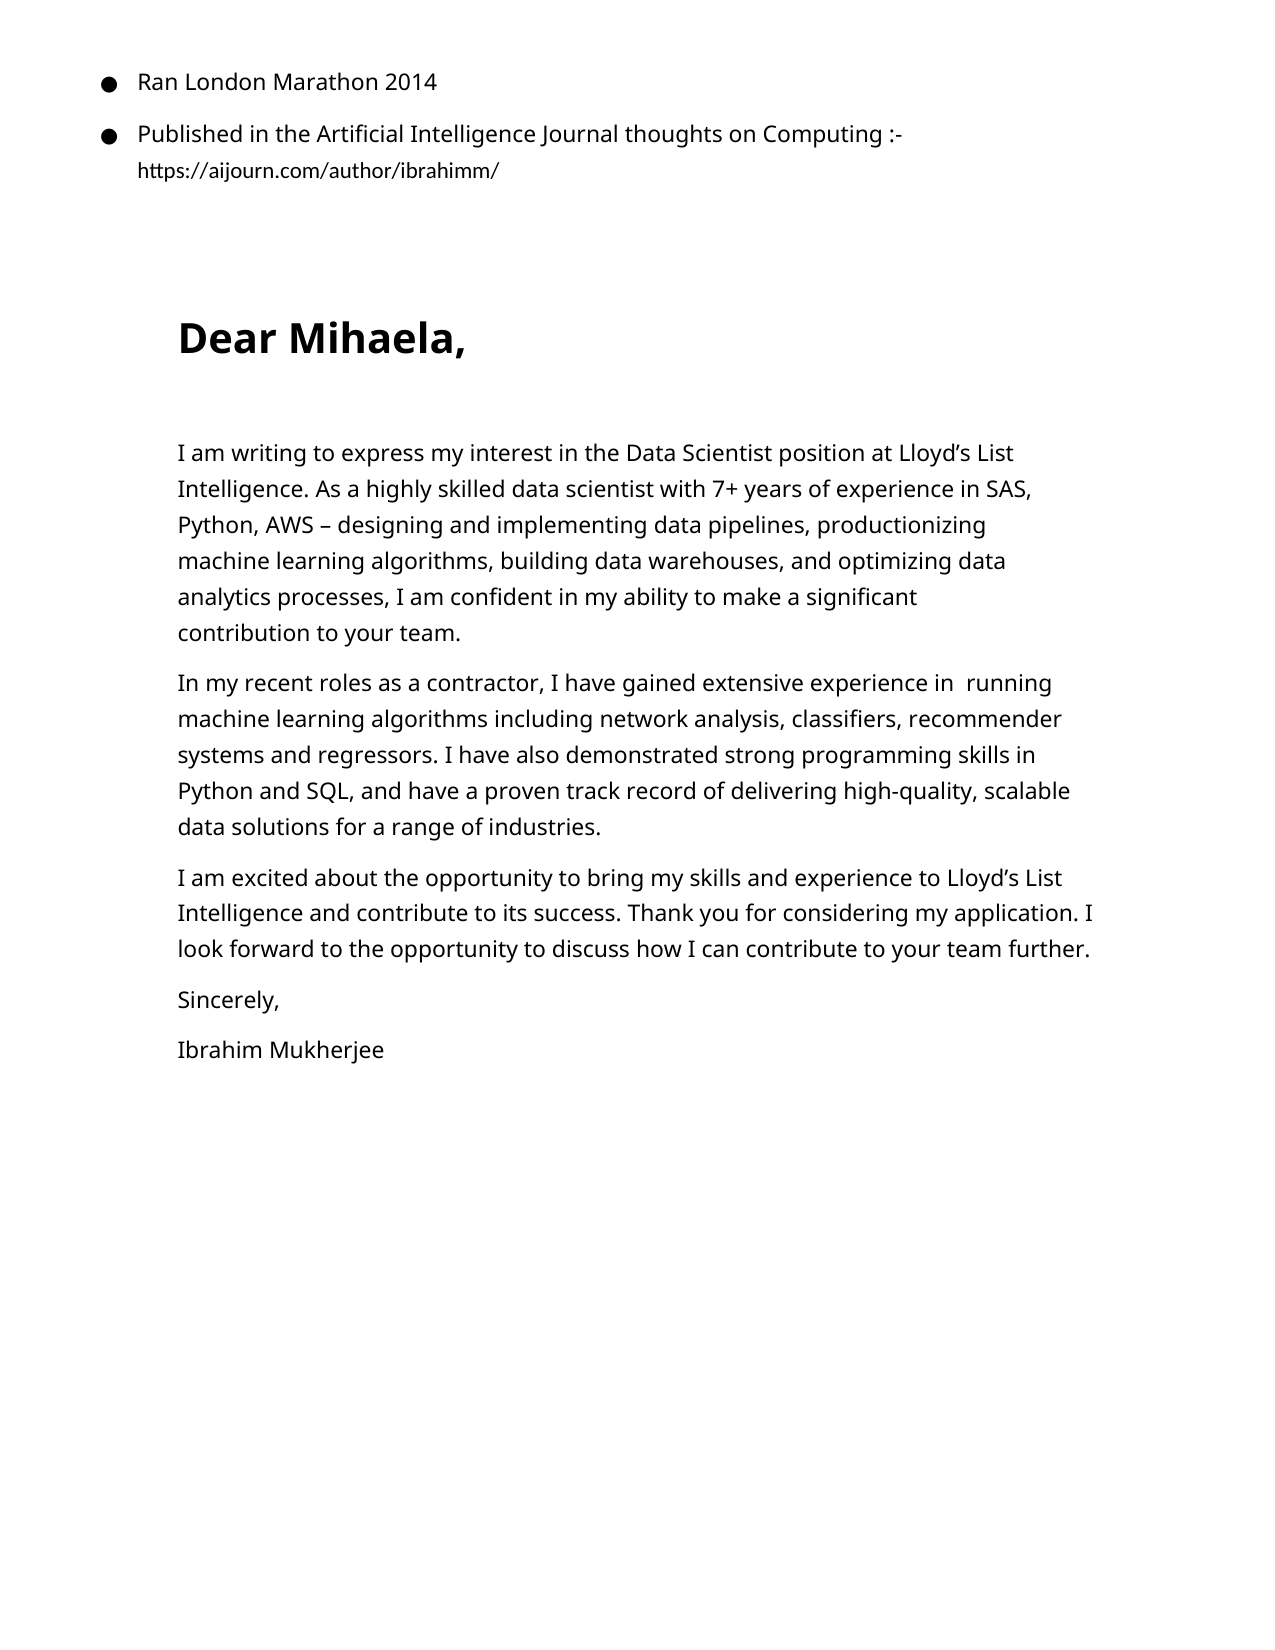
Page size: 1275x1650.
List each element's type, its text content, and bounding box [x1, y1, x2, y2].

table_cell Dear Mihaela, I am writing to express my interest in the Data Scientist position at Lloyd’s List Intelligence. As a highly skilled data scientist with 7+ years of experience in SAS, Python, AWS – designing and implementing data pipelines, productionizing machine learning algorithms, building data warehouses, and optimizing data analytics processes, I am confident in my ability to make a significant contribution to your team. In my recent roles as a contractor, I have gained extensive experience in running machine learning algorithms including network analysis, classifiers, recommender systems and regressors. I have also demonstrated strong programming skills in Python and SQL, and have a proven track record of delivering high-quality, scalable data solutions for a range of industries. I am excited about the opportunity to bring my skills and experience to Lloyd’s List Intelligence and contribute to its success. Thank you for considering my application. I look forward to the opportunity to discuss how I can contribute to your team further. Sincerely, Ibrahim Mukherjee [59, 191, 1225, 1141]
table_cell IBM Data Engineering Certificate Hyperion Dev Software Dev. Graduate Numerous certificates in SQL, Python, Maths for Data Science from Coursera BSc. In Management from the LSE Fluent in English Ran London Marathon 2014 Published in the Artificial Intelligence Journal thoughts on Computing :- https://aijourn.com/author/ibrahimm/ [59, 59, 1225, 191]
